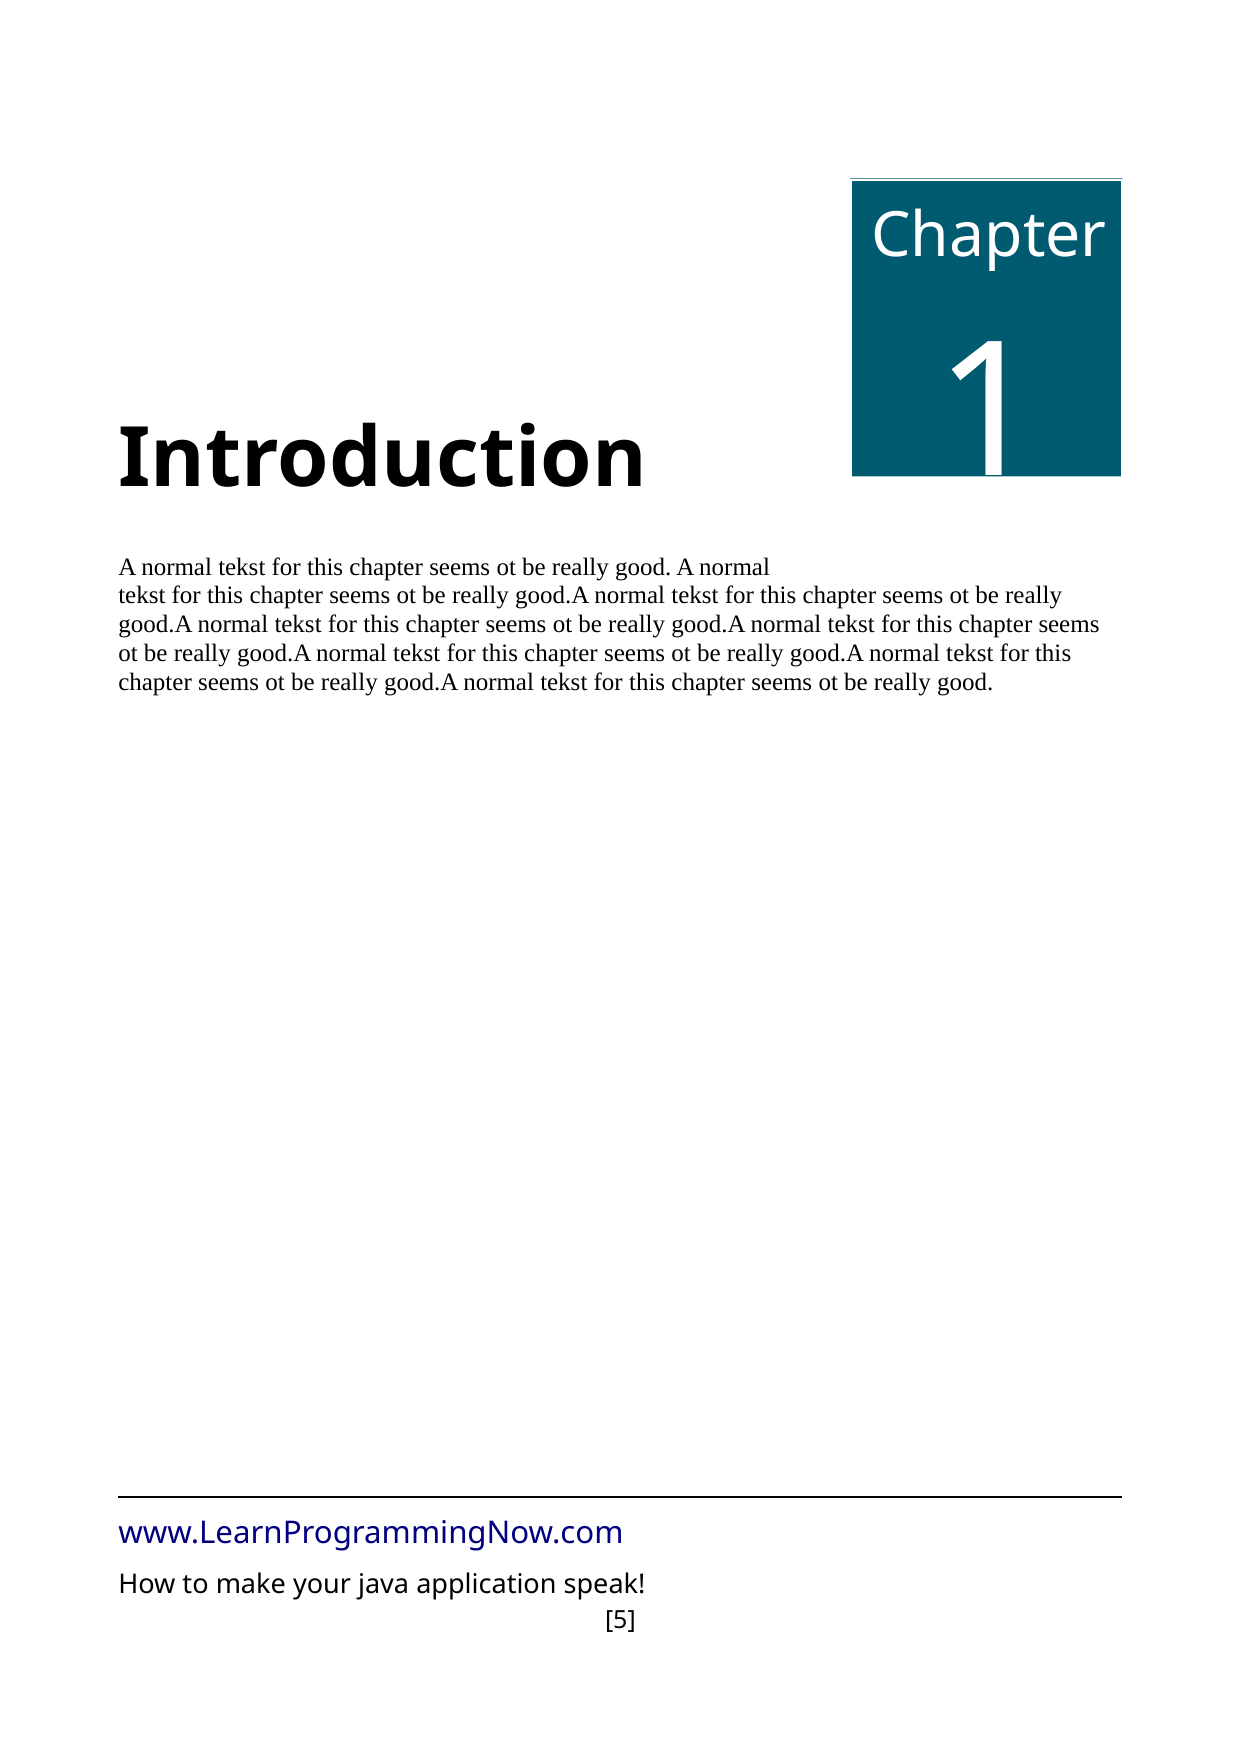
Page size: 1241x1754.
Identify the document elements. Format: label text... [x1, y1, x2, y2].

subtitle Introduction [118, 397, 825, 511]
text Chapter [1121, 189, 1142, 274]
text Chapter [836, 189, 852, 274]
text 1 [836, 274, 1142, 530]
text A normal tekst for this chapter seems ot be really good. A normal tekst for this chapter seems ot be really good.A normal tekst for this chapter seems ot be really good.A normal tekst for this chapter seems ot be really good.A normal tekst for this chapter seems ot be really good.A normal tekst for this chapter seems ot be really good.A normal tekst for this chapter seems ot be really good.A normal tekst for this chapter seems ot be really good. [118, 552, 1122, 696]
